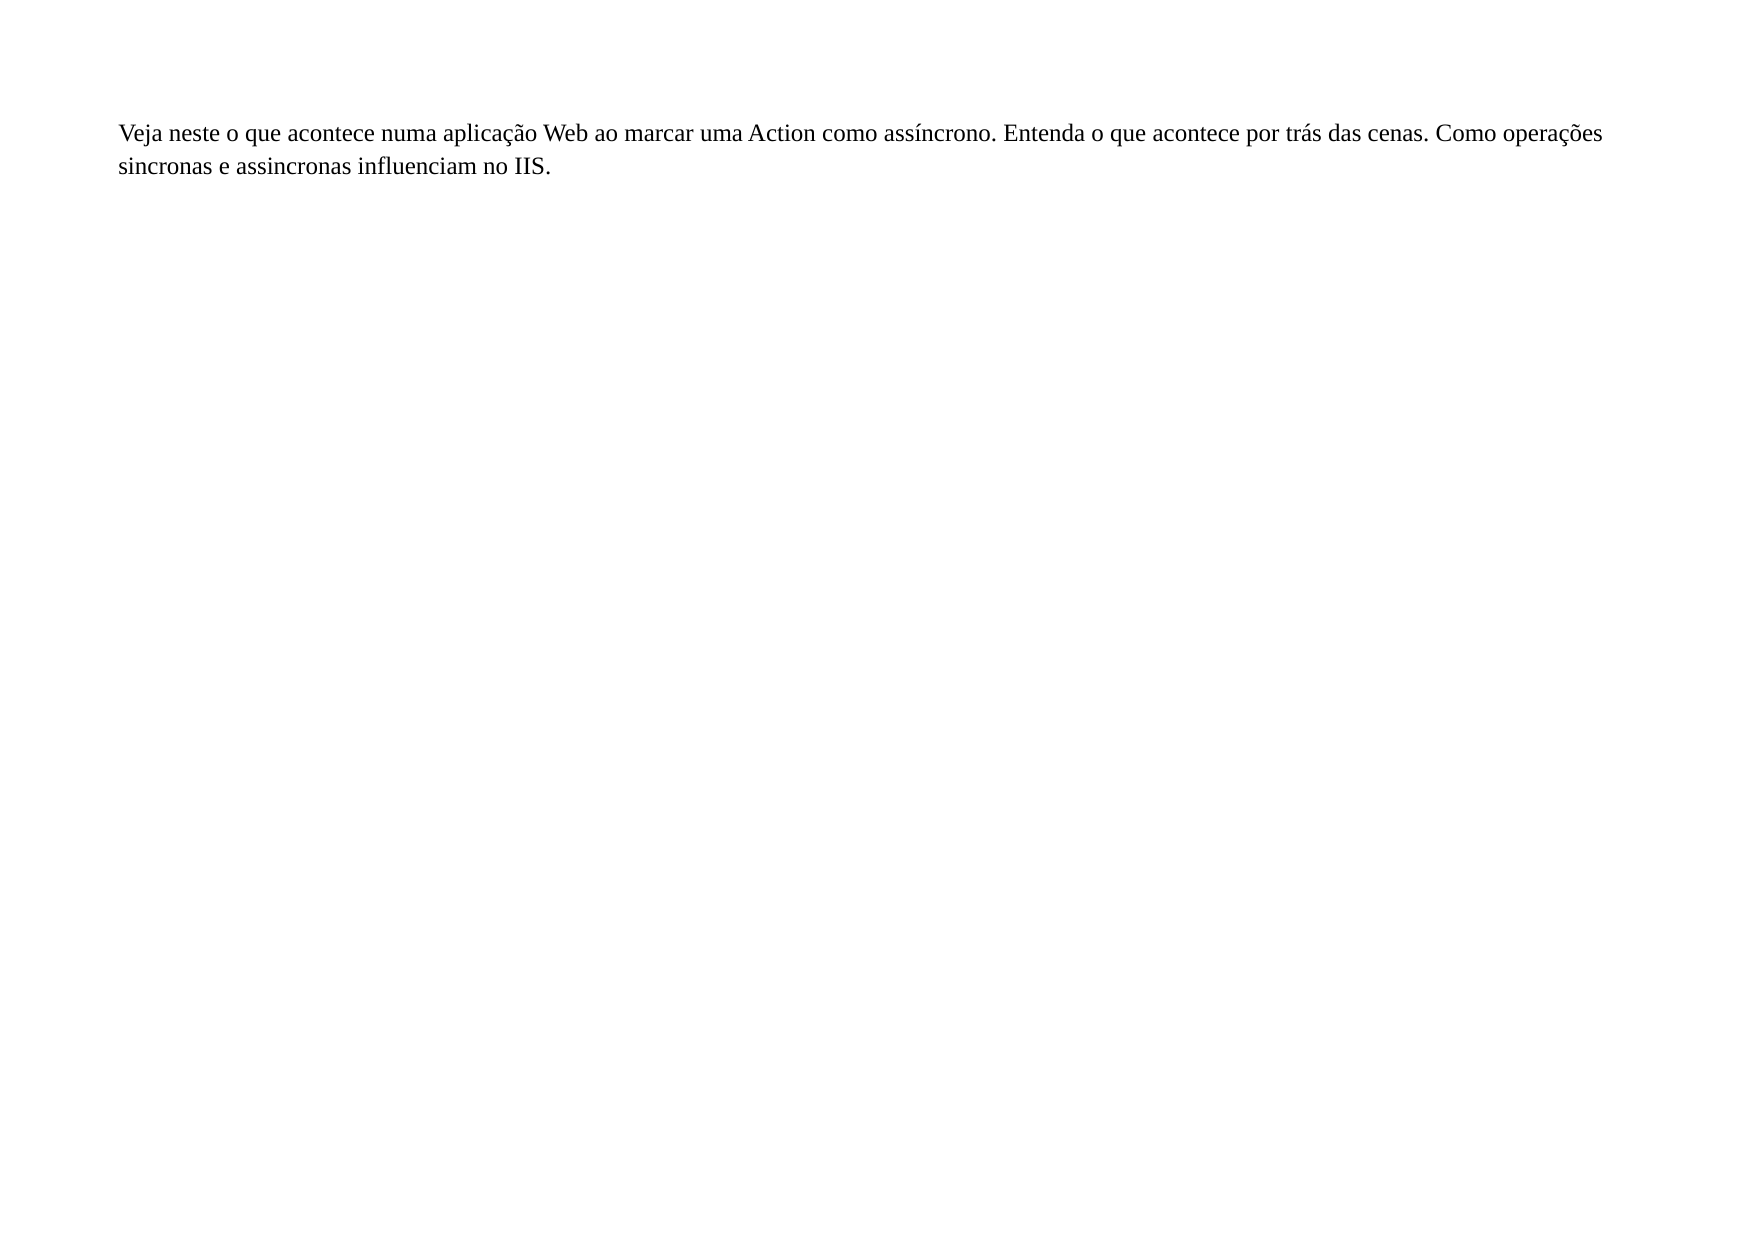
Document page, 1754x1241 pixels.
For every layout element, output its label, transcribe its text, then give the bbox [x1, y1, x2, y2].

text Veja neste o que acontece numa aplicação Web ao marcar uma Action como assíncrono. Entenda o que acontece por trás das cenas. Como operações sincronas e assincronas influenciam no IIS. [118, 118, 1636, 180]
